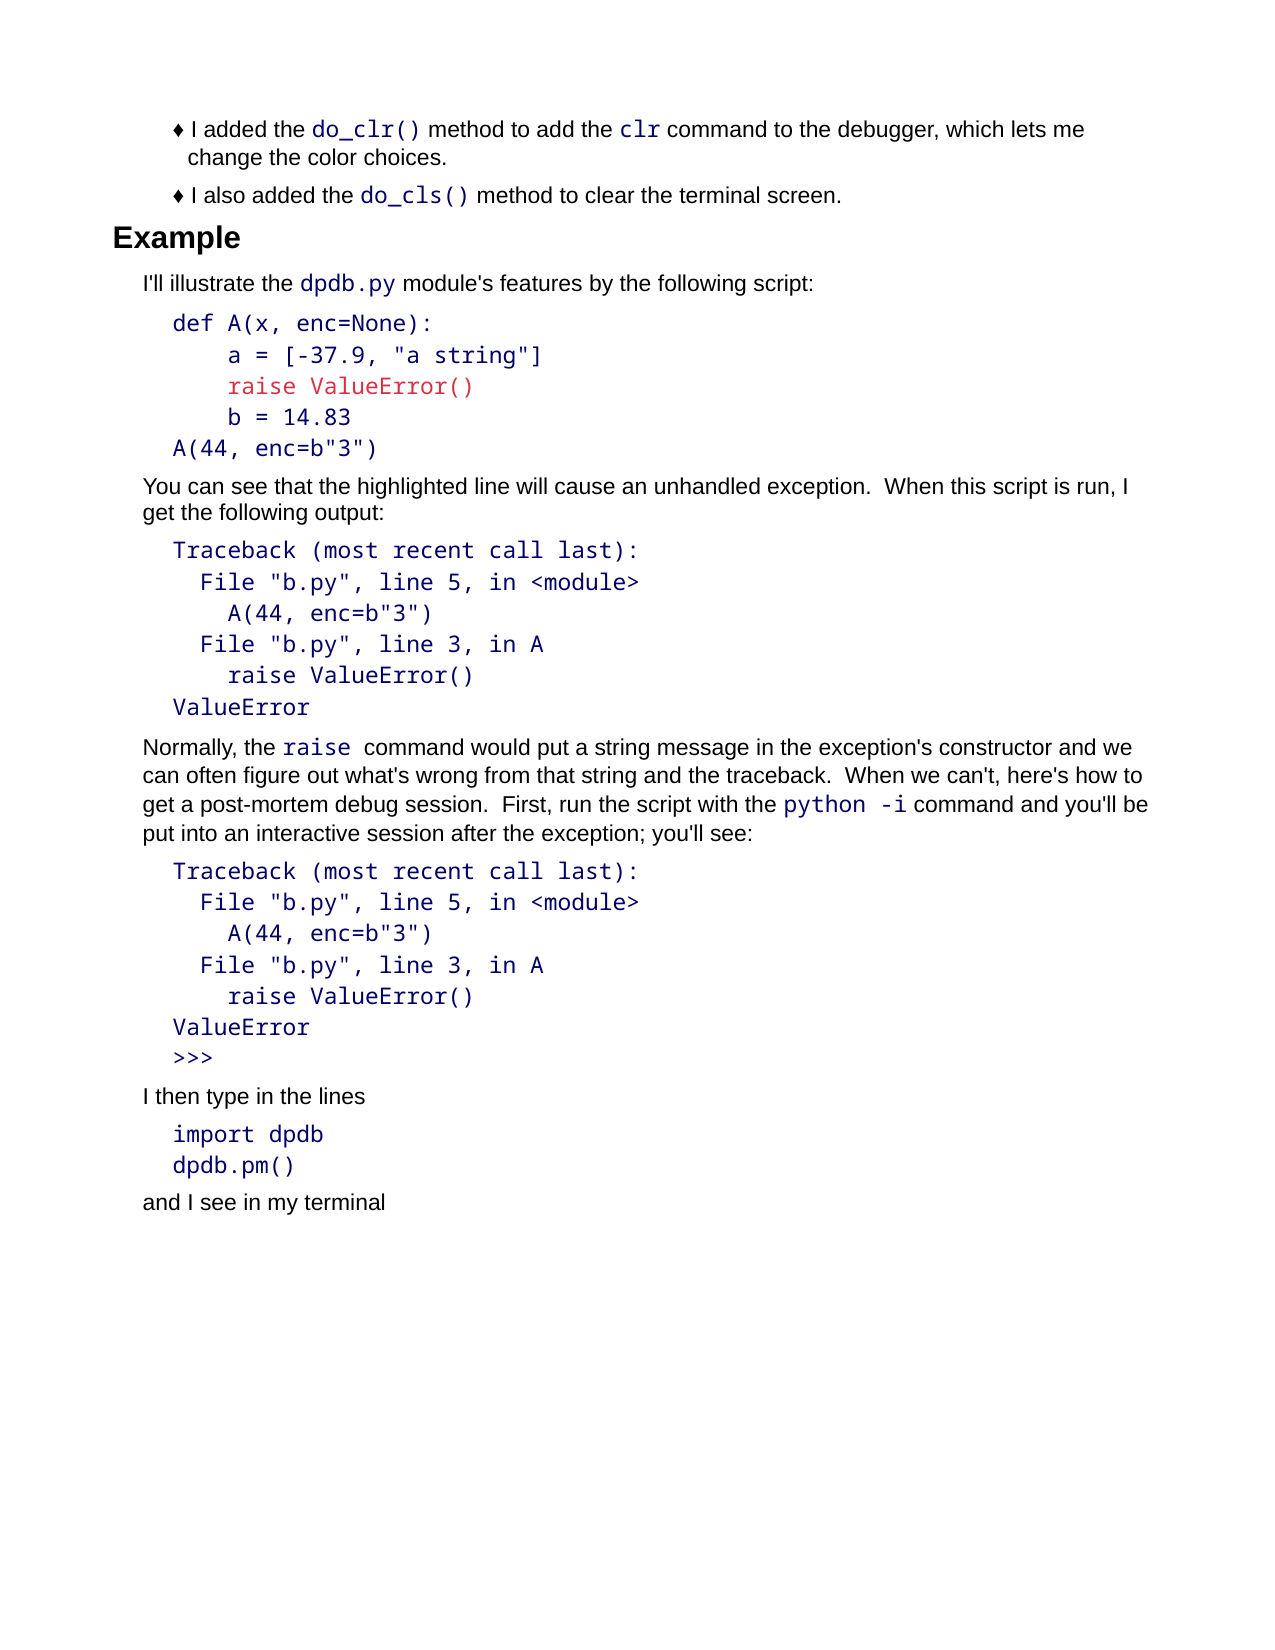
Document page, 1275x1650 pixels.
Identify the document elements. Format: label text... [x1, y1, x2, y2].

text A(44, enc=b"3") [172, 597, 1162, 628]
text File "b.py", line 3, in A [172, 628, 1162, 659]
text a = [-37.9, "a string"] [172, 339, 1162, 370]
subtitle Example [112, 219, 1162, 255]
text def A(x, enc=None): [172, 307, 1162, 339]
text >>> [172, 1042, 1162, 1074]
text raise ValueError() [172, 370, 1162, 401]
text You can see that the highlighted line will cause an unhandled exception. When this script is run, I get the following output: [142, 473, 1162, 525]
text Traceback (most recent call last): [172, 534, 1162, 566]
text ValueError [172, 691, 1162, 722]
text File "b.py", line 5, in <module> [172, 566, 1162, 597]
text File "b.py", line 5, in <module> [172, 886, 1162, 917]
text import dpdb [172, 1118, 1162, 1149]
text I then type in the lines [142, 1083, 1162, 1109]
text and I see in my terminal [142, 1189, 1162, 1216]
text raise ValueError() [172, 659, 1162, 691]
text dpdb.pm() [172, 1149, 1162, 1180]
text I'll illustrate the dpdb.py module's features by the following script: [142, 267, 1162, 298]
list I added the do_clr() method to add the clr command to the debugger, which lets me change the color choices. [172, 112, 1162, 170]
text A(44, enc=b"3") [172, 917, 1162, 949]
list I also added the do_cls() method to clear the terminal screen. [172, 179, 1162, 210]
text raise ValueError() [172, 980, 1162, 1011]
text ValueError [172, 1011, 1162, 1042]
text Normally, the raise command would put a string message in the exception's constructor and we can often figure out what's wrong from that string and the traceback. When we can't, here's how to get a post-mortem debug session. First, run the script with the python -i command and you'll be put into an interactive session after the exception; you'll see: [142, 731, 1162, 846]
text b = 14.83 [172, 401, 1162, 432]
text File "b.py", line 3, in A [172, 949, 1162, 980]
text Traceback (most recent call last): [172, 855, 1162, 886]
text A(44, enc=b"3") [172, 432, 1162, 464]
